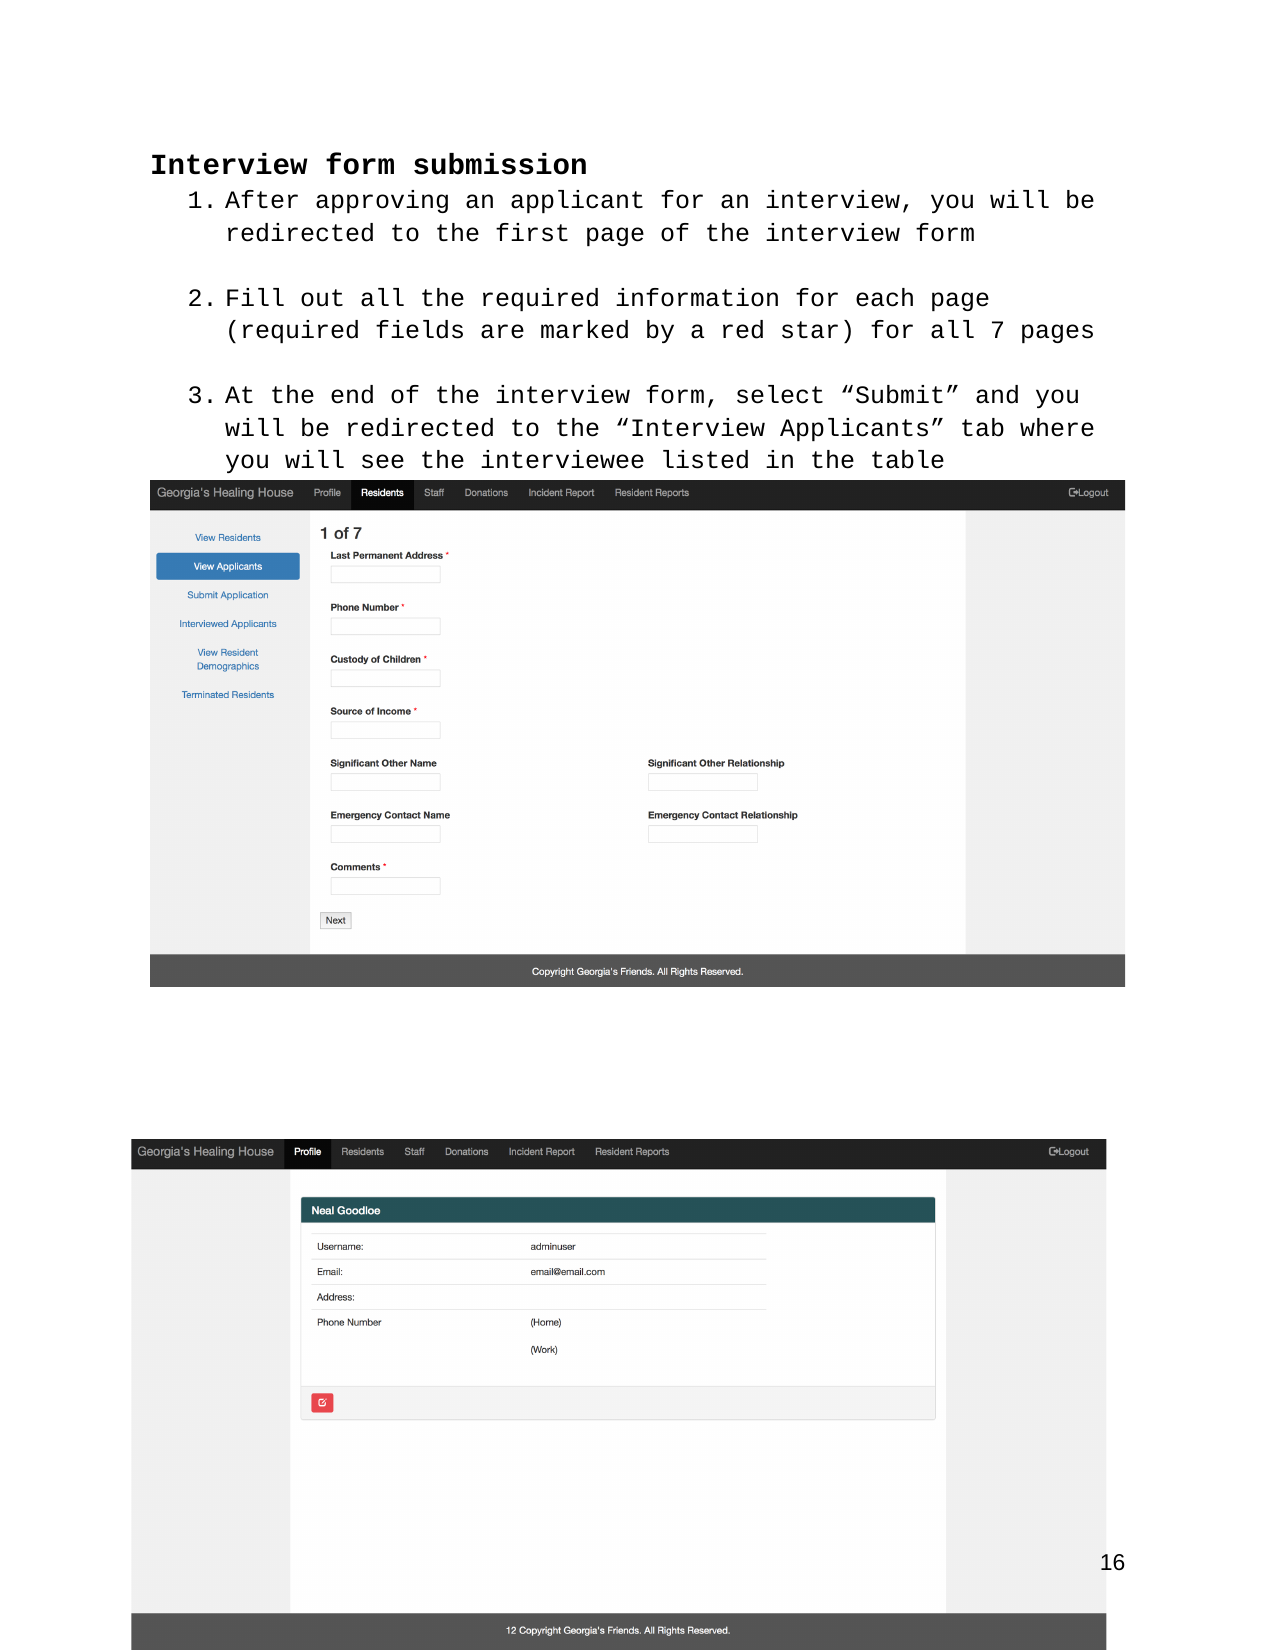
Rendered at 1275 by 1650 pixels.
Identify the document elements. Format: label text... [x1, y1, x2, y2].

list After approving an applicant for an interview, you will be redirected to the first page of the interview form [187, 188, 1125, 249]
list Fill out all the required information for each page (required fields are marked by a red star) for all 7 pages [187, 285, 1125, 346]
picture [131, 1139, 1107, 1650]
list At the end of the interview form, select “Submit” and you will be redirected to the “Interview Applicants” tab where you will see the interviewee listed in the table [187, 383, 1125, 476]
text Interview form submission [150, 150, 1125, 183]
picture [150, 480, 1125, 987]
